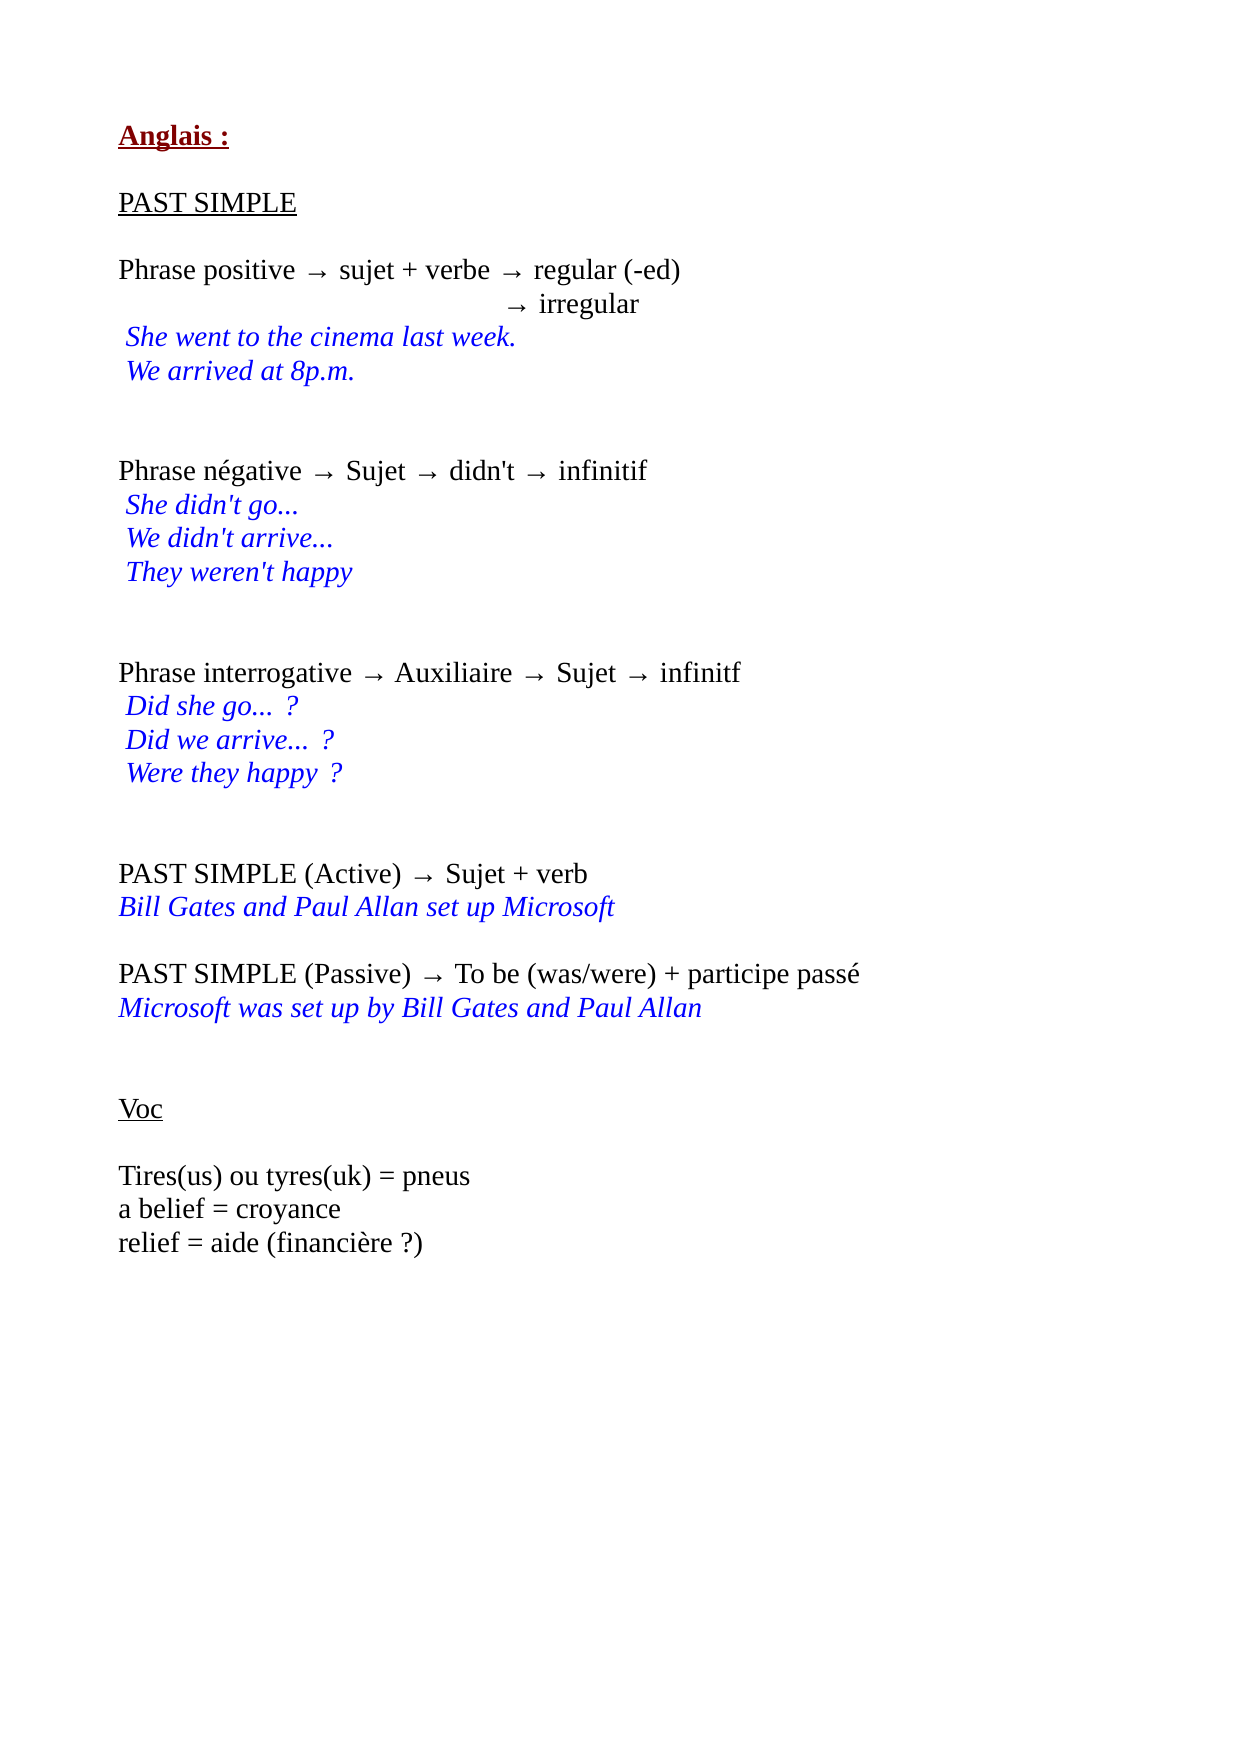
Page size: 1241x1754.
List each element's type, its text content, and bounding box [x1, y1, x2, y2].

text relief = aide (financière ?) [118, 1225, 1122, 1258]
text Phrase interrogative → Auxiliaire → Sujet → infinitf [118, 655, 1122, 688]
text Did she go... ? [118, 688, 1122, 722]
text Anglais : [118, 118, 1122, 152]
text PAST SIMPLE (Active) → Sujet + verb [118, 856, 1122, 889]
text She went to the cinema last week. [118, 319, 1122, 353]
text We didn't arrive... [118, 521, 1122, 554]
text Did we arrive... ? [118, 722, 1122, 755]
text She didn't go... [118, 487, 1122, 521]
text Were they happy ? [118, 755, 1122, 789]
text Tires(us) ou tyres(uk) = pneus [118, 1158, 1122, 1191]
text Microsoft was set up by Bill Gates and Paul Allan [118, 990, 1122, 1024]
text We arrived at 8p.m. [118, 353, 1122, 386]
text Bill Gates and Paul Allan set up Microsoft [118, 889, 1122, 923]
text PAST SIMPLE [118, 185, 1122, 219]
text They weren't happy [118, 554, 1122, 588]
text a belief = croyance [118, 1191, 1122, 1225]
text Phrase positive → sujet + verbe → regular (-ed) [118, 252, 1122, 286]
text Voc [118, 1091, 1122, 1124]
text → irregular [118, 286, 1122, 319]
text PAST SIMPLE (Passive) → To be (was/were) + participe passé [118, 957, 1122, 990]
text Phrase négative → Sujet → didn't → infinitif [118, 453, 1122, 487]
